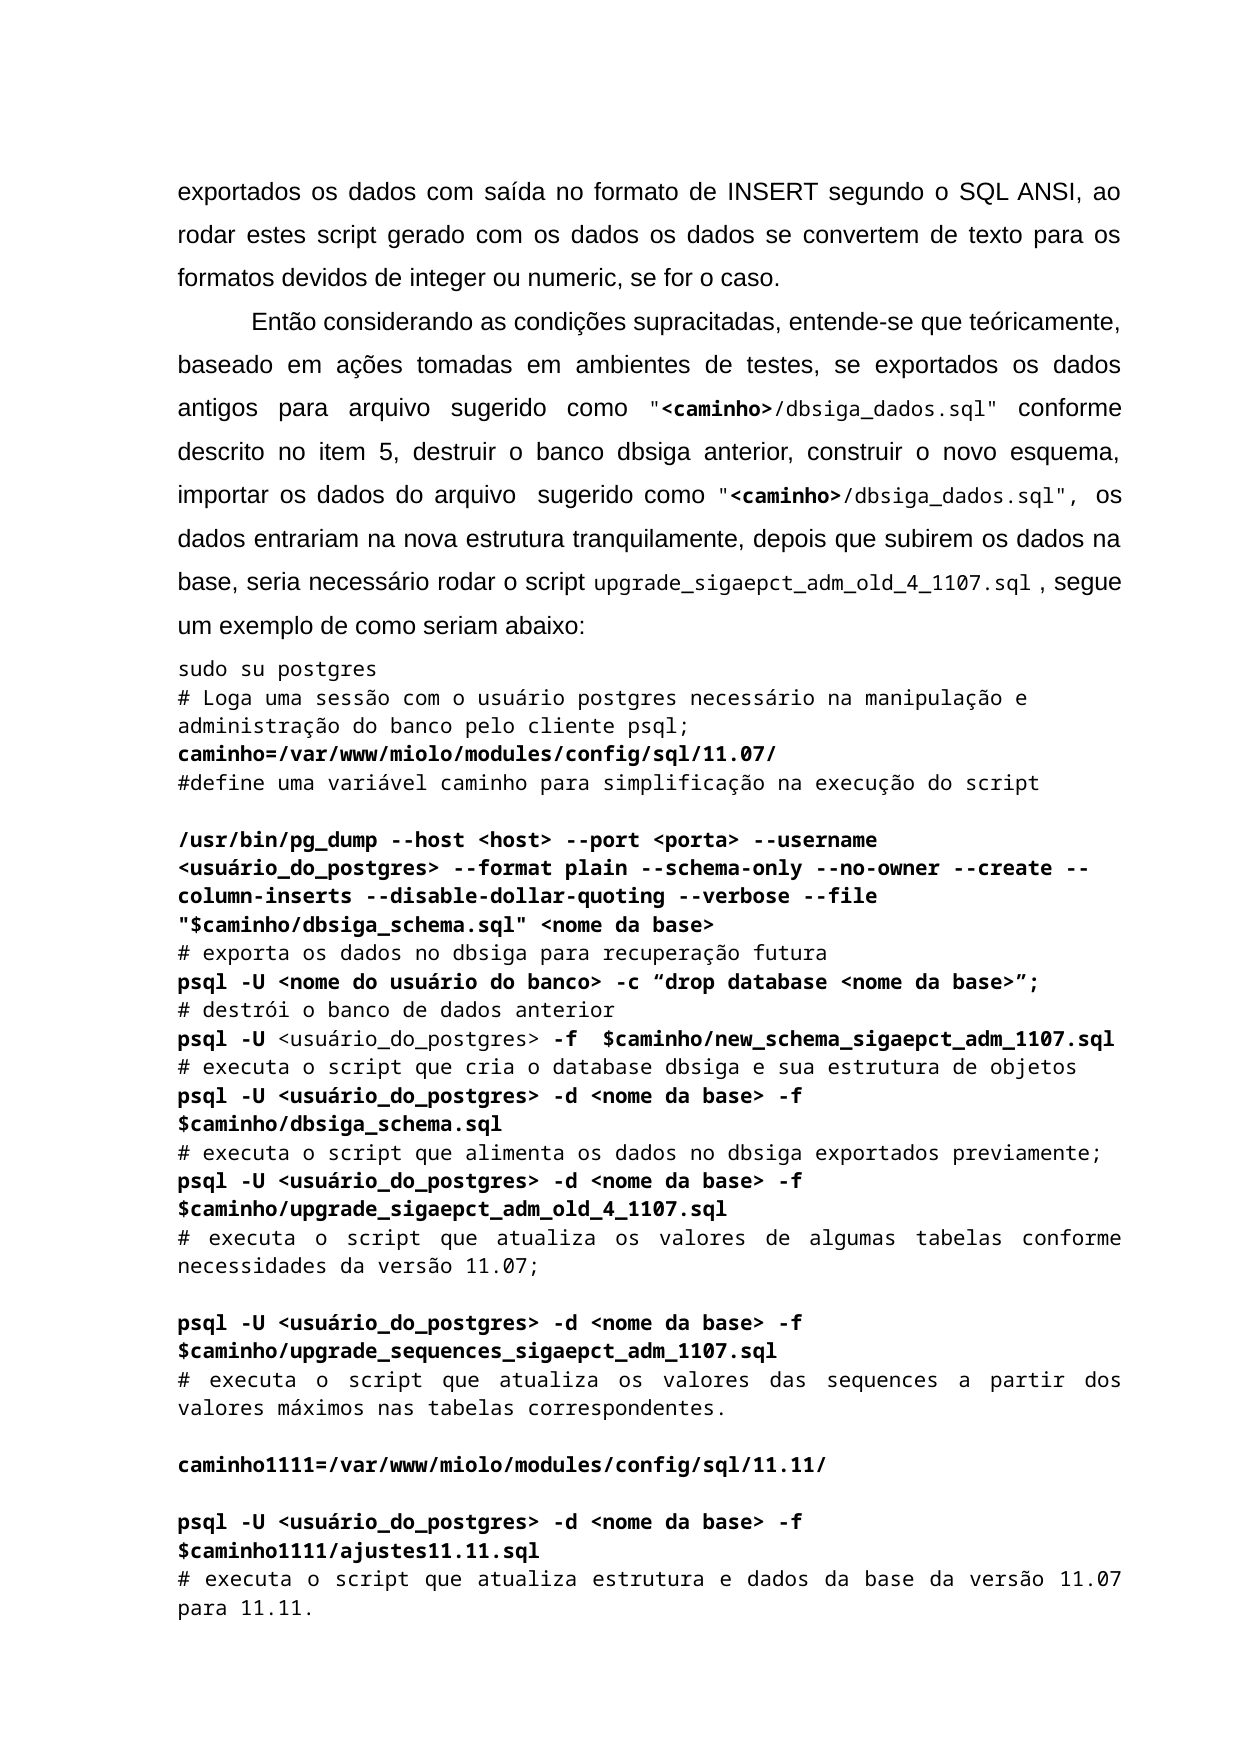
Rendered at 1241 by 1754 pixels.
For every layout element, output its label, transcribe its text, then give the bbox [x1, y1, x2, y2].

text psql -U <usuário_do_postgres> -d <nome da base> -f $caminho/dbsiga_schema.sql [177, 1081, 1122, 1138]
text exportados os dados com saída no formato de INSERT segundo o SQL ANSI, ao rodar estes script gerado com os dados os dados se convertem de texto para os formatos devidos de integer ou numeric, se for o caso. [177, 177, 1122, 292]
text #define uma variável caminho para simplificação na execução do script [177, 768, 1122, 796]
text psql -U <usuário_do_postgres> -d <nome da base> -f $caminho/upgrade_sigaepct_adm_old_4_1107.sql [177, 1166, 1122, 1223]
text psql -U <nome do usuário do banco> -c “drop database <nome da base>”; [177, 967, 1122, 995]
text /usr/bin/pg_dump --host <host> --port <porta> --username <usuário_do_postgres> --format plain --schema-only --no-owner --create --column-inserts --disable-dollar-quoting --verbose --file "$caminho/dbsiga_schema.sql" <nome da base> [177, 825, 1122, 938]
text # destrói o banco de dados anterior [177, 995, 1122, 1024]
text # Loga uma sessão com o usuário postgres necessário na manipulação e administração do banco pelo cliente psql; [177, 683, 1122, 739]
text psql -U <usuário_do_postgres> -d <nome da base> -f $caminho/upgrade_sequences_sigaepct_adm_1107.sql [177, 1308, 1122, 1365]
text Então considerando as condições supracitadas, entende-se que teóricamente, baseado em ações tomadas em ambientes de testes, se exportados os dados antigos para arquivo sugerido como "<caminho>/dbsiga_dados.sql" conforme descrito no item 5, destruir o banco dbsiga anterior, construir o novo esquema, importar os dados do arquivo sugerido como "<caminho>/dbsiga_dados.sql", os dados entrariam na nova estrutura tranquilamente, depois que subirem os dados na base, seria necessário rodar o script upgrade_sigaepct_adm_old_4_1107.sql , segue um exemplo de como seriam abaixo: [177, 307, 1122, 640]
text # executa o script que atualiza os valores das sequences a partir dos valores máximos nas tabelas correspondentes. [177, 1365, 1122, 1422]
text caminho1111=/var/www/miolo/modules/config/sql/11.11/ [177, 1450, 1122, 1479]
text # executa o script que atualiza estrutura e dados da base da versão 11.07 para 11.11. [177, 1564, 1122, 1621]
text sudo su postgres [177, 654, 1122, 683]
text # executa o script que alimenta os dados no dbsiga exportados previamente; [177, 1138, 1122, 1166]
text # executa o script que cria o database dbsiga e sua estrutura de objetos [177, 1052, 1122, 1081]
text # executa o script que atualiza os valores de algumas tabelas conforme necessidades da versão 11.07; [177, 1223, 1122, 1280]
text psql -U <usuário_do_postgres> -d <nome da base> -f $caminho1111/ajustes11.11.sql [177, 1507, 1122, 1564]
text psql -U <usuário_do_postgres> -f $caminho/new_schema_sigaepct_adm_1107.sql [177, 1024, 1122, 1052]
text # exporta os dados no dbsiga para recuperação futura [177, 938, 1122, 967]
text caminho=/var/www/miolo/modules/config/sql/11.07/ [177, 739, 1122, 768]
